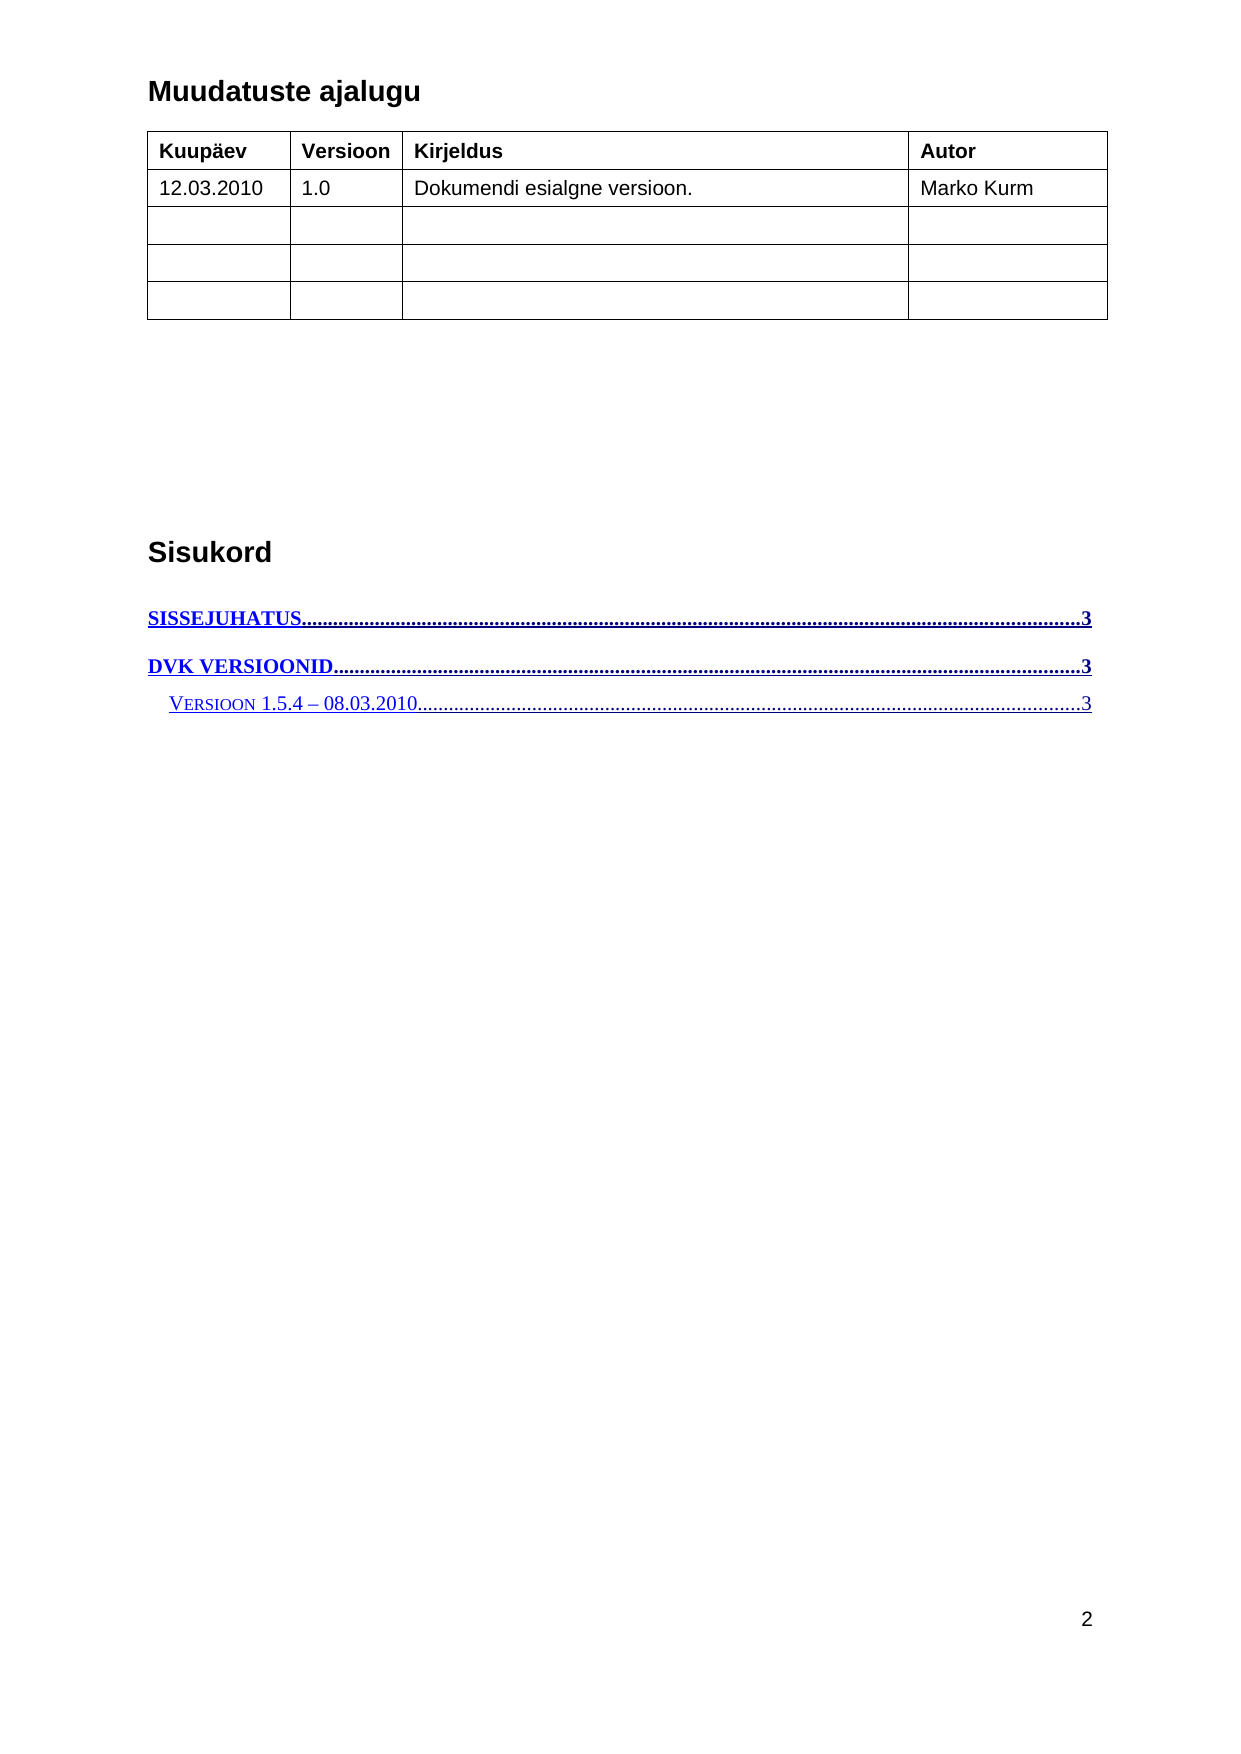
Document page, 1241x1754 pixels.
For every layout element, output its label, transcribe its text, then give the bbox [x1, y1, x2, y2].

table_cell 12.03.2010 [148, 170, 290, 206]
table_cell 1.0 [291, 170, 402, 206]
table_header Versioon [291, 132, 402, 169]
table_cell Dokumendi esialgne versioon. [403, 170, 908, 206]
table_cell [291, 245, 402, 281]
text DVK versioonid 3 [148, 654, 1093, 678]
table_cell [148, 207, 290, 244]
table_cell [403, 245, 908, 281]
table_cell [403, 282, 908, 319]
table_header Kuupäev [148, 132, 290, 169]
table_header Kirjeldus [403, 132, 908, 169]
table_cell [148, 282, 290, 319]
table_cell [403, 207, 908, 244]
text Muudatuste ajalugu [148, 74, 1093, 107]
table_cell Marko Kurm [909, 170, 1107, 206]
text Versioon 1.5.4 – 08.03.2010 3 [168, 691, 1093, 715]
table_cell [909, 245, 1107, 281]
table_cell [291, 207, 402, 244]
table_cell [291, 282, 402, 319]
table_header Autor [909, 132, 1107, 169]
text Sisukord [148, 535, 1093, 569]
table_cell [148, 245, 290, 281]
table_cell [909, 207, 1107, 244]
table_cell [909, 282, 1107, 319]
text Sissejuhatus 3 [148, 605, 1093, 629]
